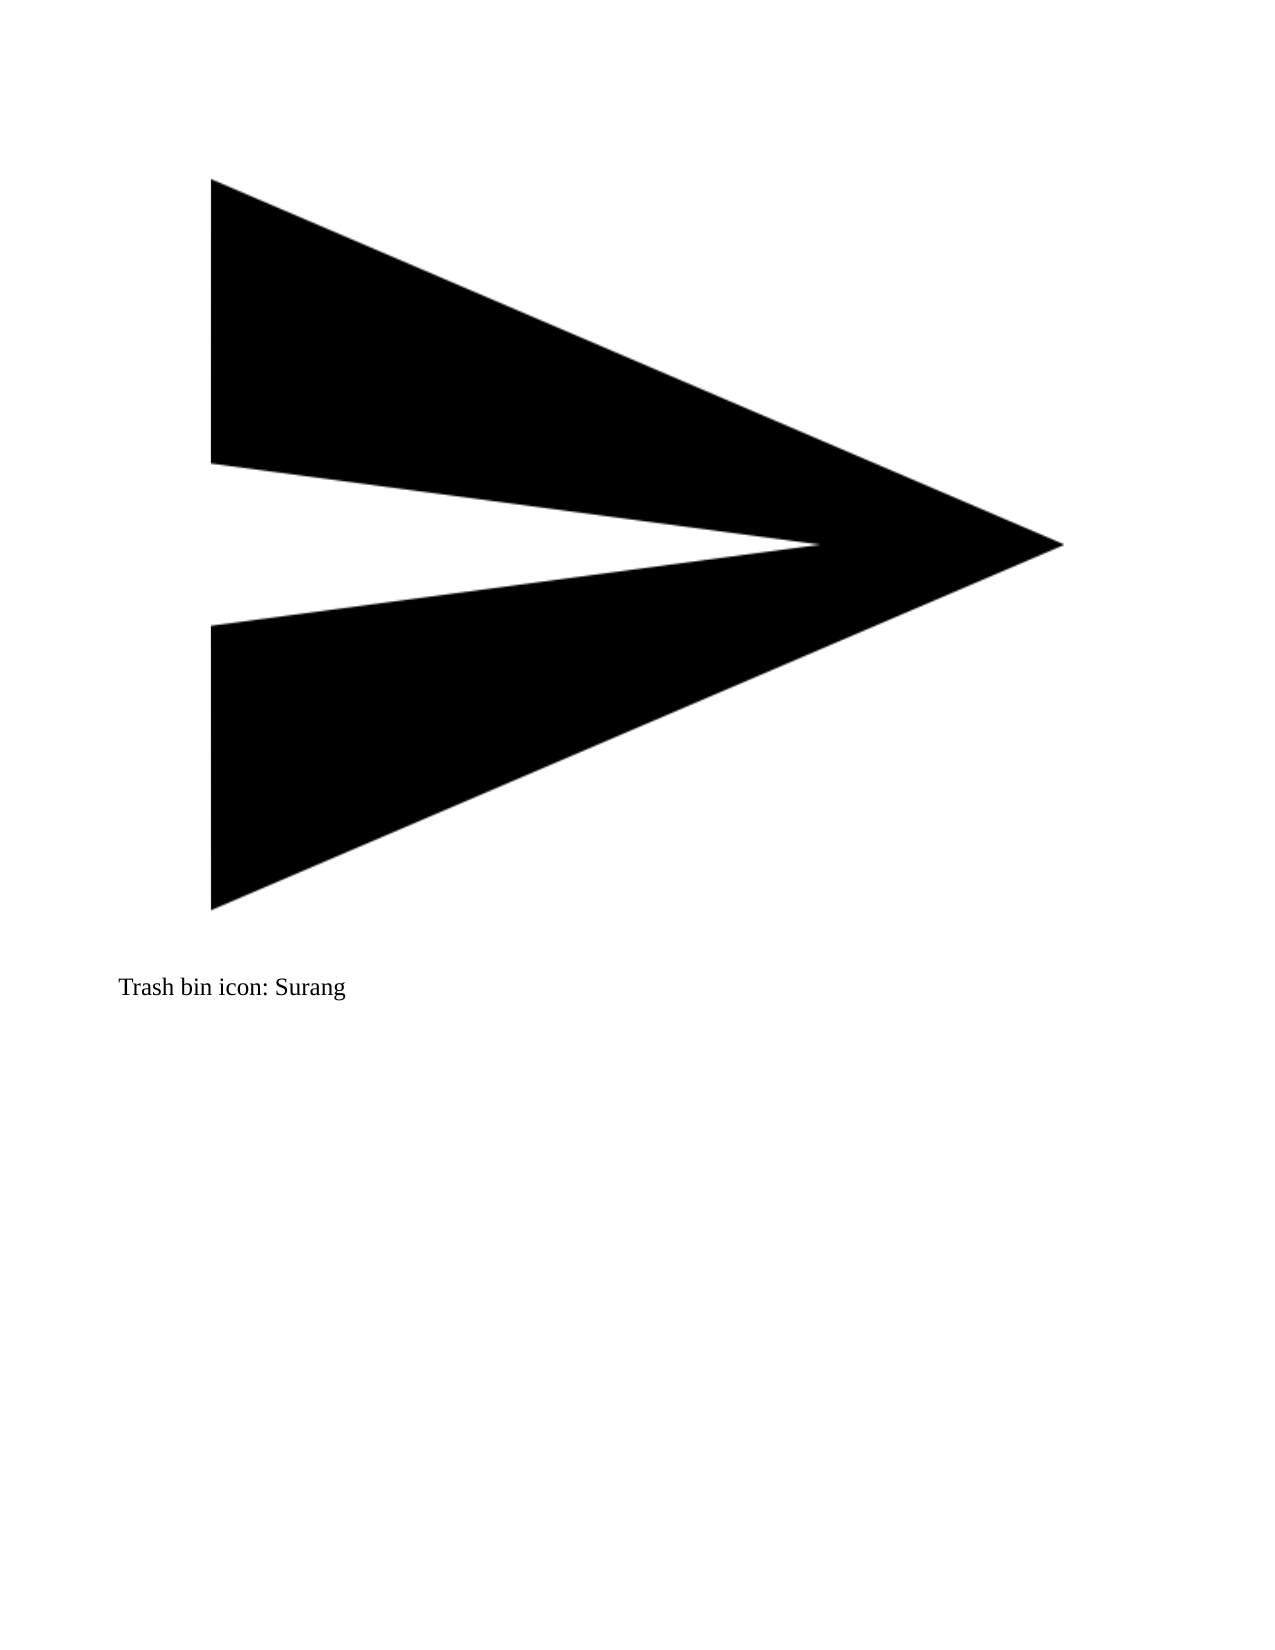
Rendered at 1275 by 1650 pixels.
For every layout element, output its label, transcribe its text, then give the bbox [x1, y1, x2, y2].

text Trash bin icon: Surang [118, 797, 1157, 1000]
picture [210, 118, 1065, 972]
